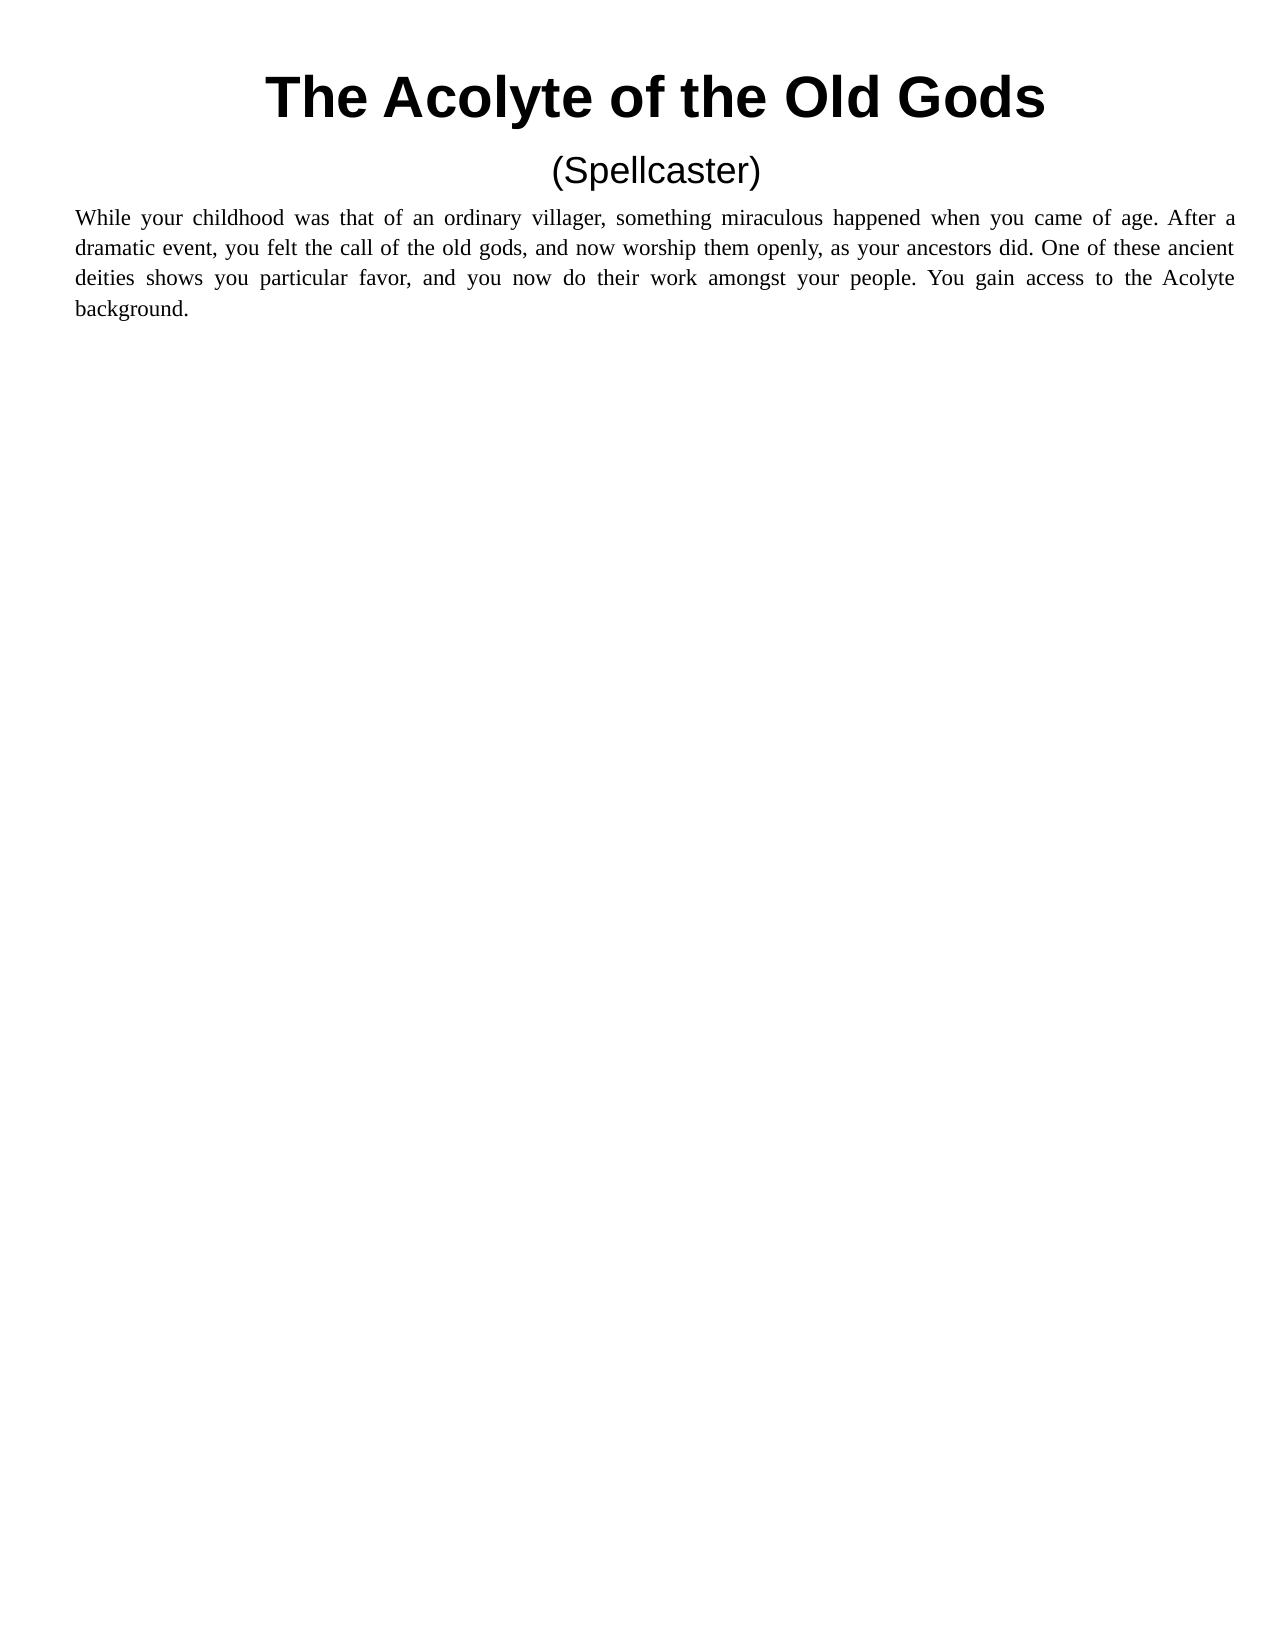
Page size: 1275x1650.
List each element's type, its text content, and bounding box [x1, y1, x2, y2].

title The Acolyte of the Old Gods [75, 62, 1237, 129]
subtitle (Spellcaster) [75, 148, 1237, 191]
text While your childhood was that of an ordinary villager, something miraculous happened when you came of age. After a dramatic event, you felt the call of the old gods, and now worship them openly, as your ancestors did. One of these ancient deities shows you particular favor, and you now do their work amongst your people. You gain access to the Acolyte background. [75, 204, 1237, 321]
